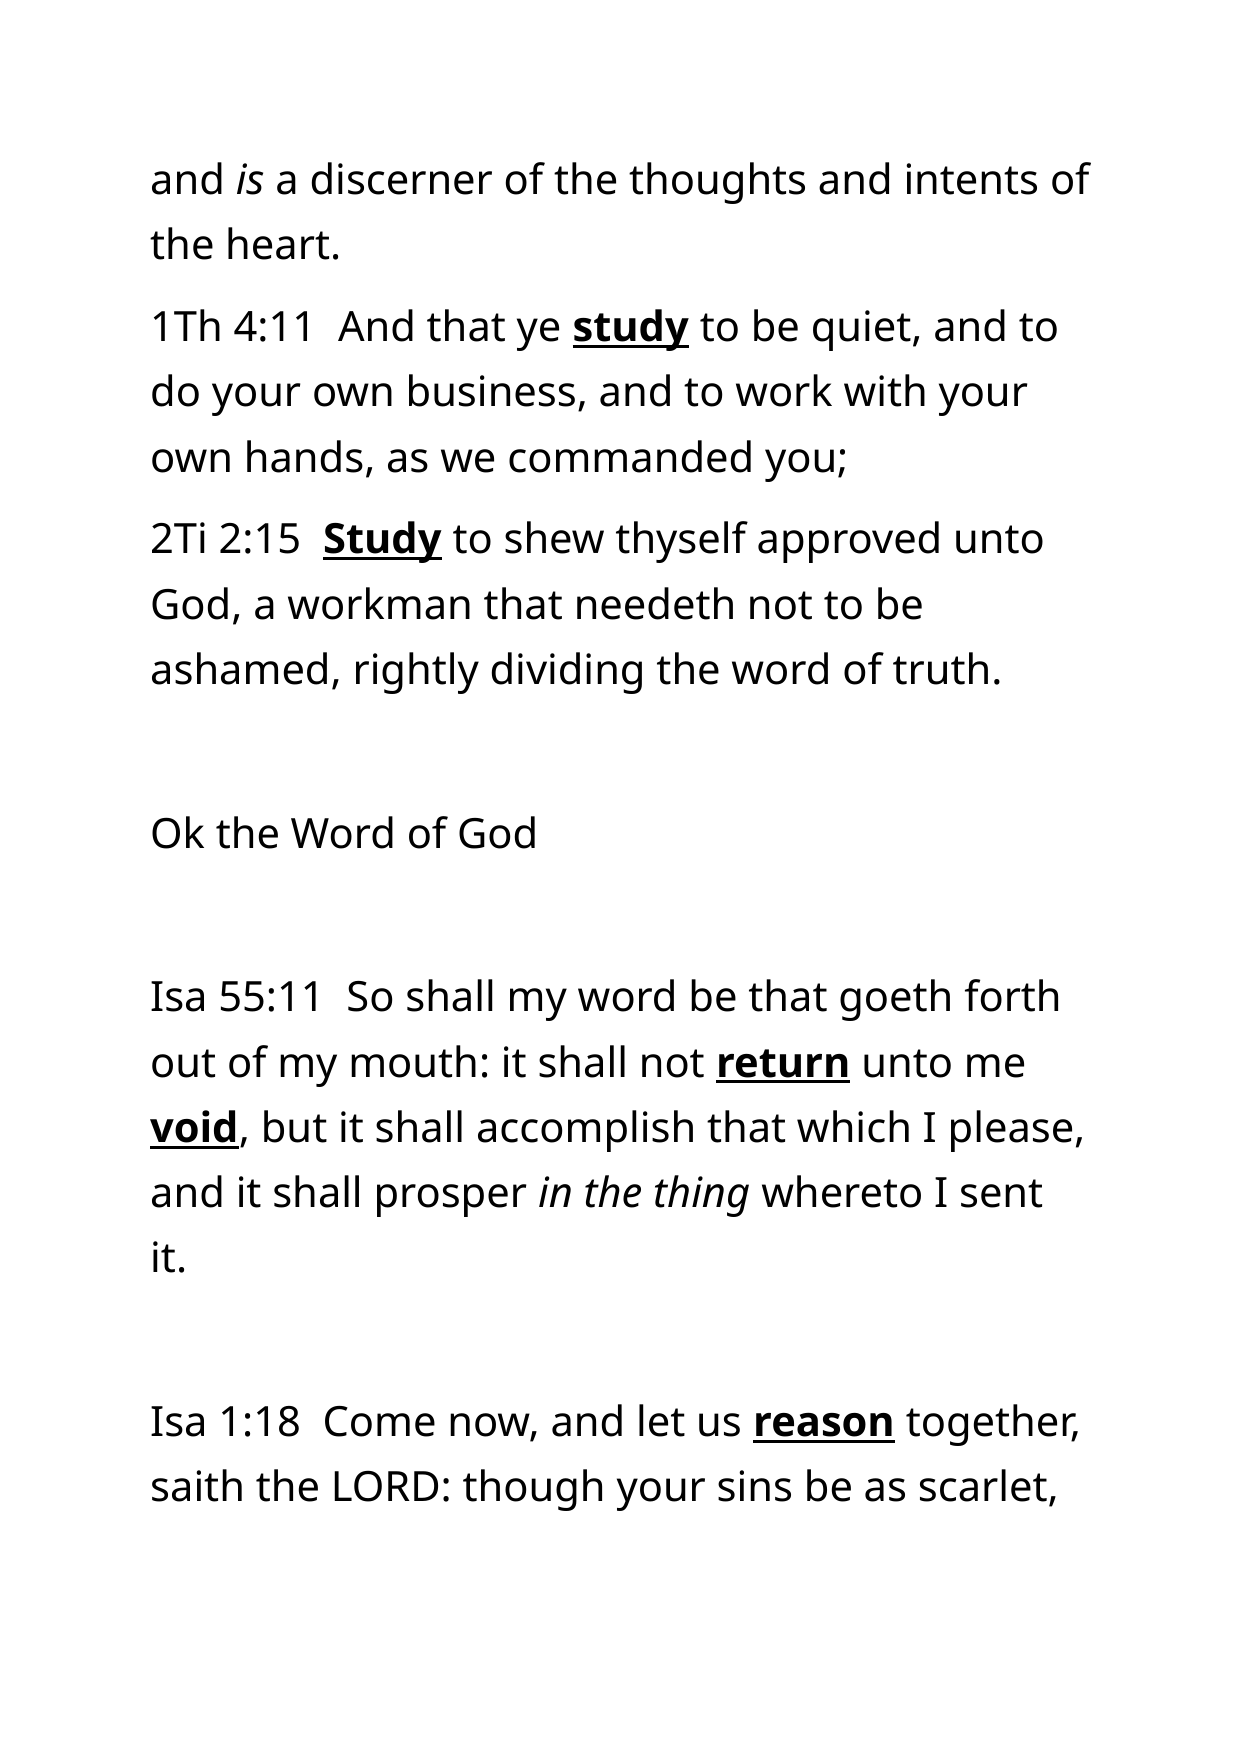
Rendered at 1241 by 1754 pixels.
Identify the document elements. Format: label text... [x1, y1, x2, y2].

text 1Th 4:11 And that ye study to be quiet, and to do your own business, and to work with your own hands, as we commanded you; [150, 297, 1090, 484]
text Ok the Word of God [150, 803, 1090, 860]
text Isa 1:18 Come now, and let us reason together, saith the LORD: though your sins be as scarlet, [150, 1392, 1090, 1514]
text 2Ti 2:15 Study to shew thyself approved unto God, a workman that needeth not to be ashamed, rightly dividing the word of truth. [150, 509, 1090, 697]
text and is a discerner of the thoughts and intents of the heart. [150, 150, 1090, 272]
text Isa 55:11 So shall my word be that goeth forth out of my mouth: it shall not return unto me void, but it shall accomplish that which I please, and it shall prosper in the thing whereto I sent it. [150, 967, 1090, 1285]
